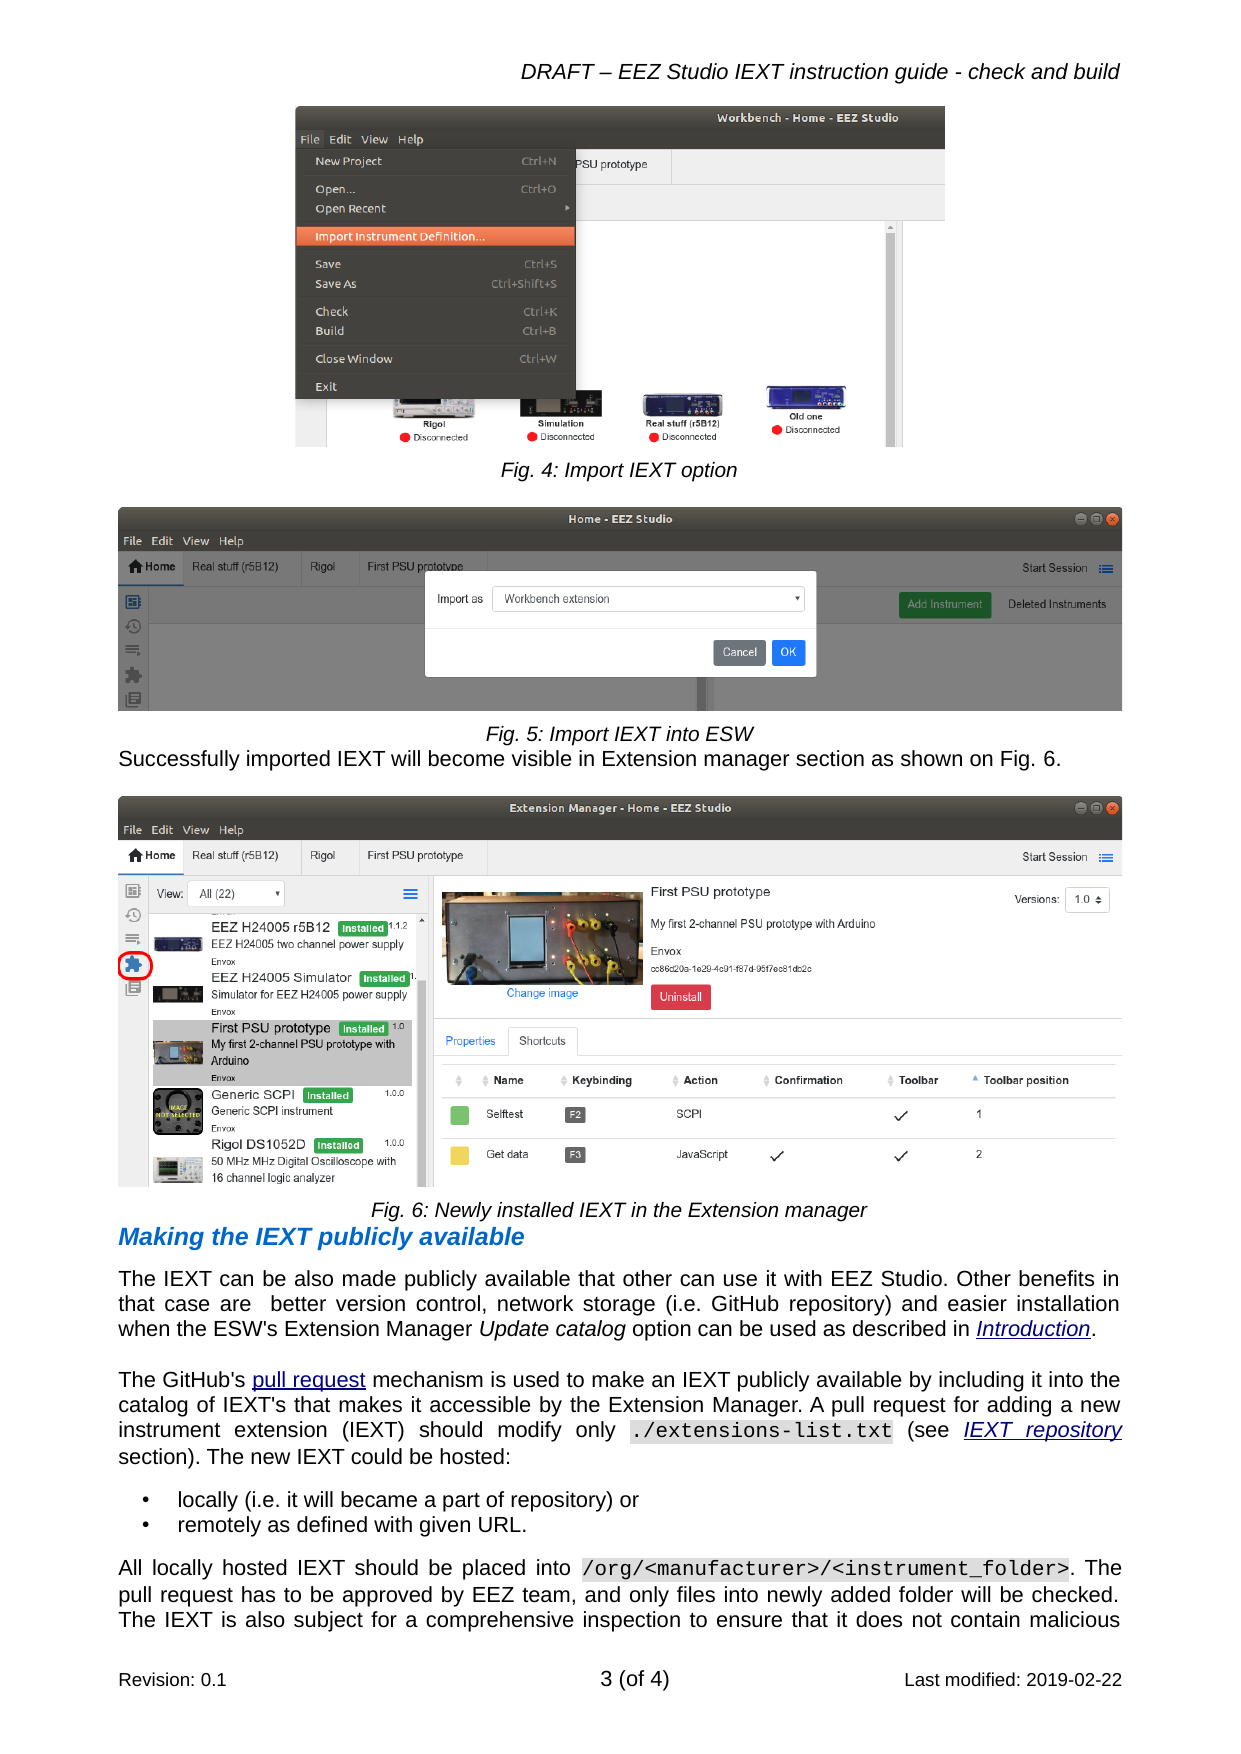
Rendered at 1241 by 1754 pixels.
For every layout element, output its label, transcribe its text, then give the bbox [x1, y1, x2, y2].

text Successfully imported IEXT will become visible in Extension manager section as shown on Fig. 6. [118, 746, 1122, 771]
list Fig. 6: Newly installed IEXT in the Extension manager [118, 1187, 1122, 1222]
list remotely as defined with given URL. [142, 1512, 1110, 1537]
text Fig. 5: Import IEXT into ESW [118, 711, 1122, 746]
text The GitHub's pull request mechanism is used to make an IEXT publicly available by including it into the catalog of IEXT's that makes it accessible by the Extension Manager. A pull request for adding a new instrument extension (IEXT) should modify only ./extensions-list.txt (see IEXT repository section). The new IEXT could be hosted: [118, 1367, 1122, 1469]
picture [118, 796, 1123, 1187]
text The IEXT can be also made publicly available that other can use it with EEZ Studio. Other benefits in that case are better version control, network storage (i.e. GitHub repository) and easier installation when the ESW's Extension Manager Update catalog option can be used as described in Introduction. [118, 1266, 1122, 1341]
text Fig. 4: Import IEXT option [295, 447, 945, 482]
list locally (i.e. it will became a part of repository) or [142, 1487, 1110, 1512]
picture [118, 507, 1123, 711]
text All locally hosted IEXT should be placed into /org/<manufacturer>/<instrument_folder>. The pull request has to be approved by EEZ team, and only files into newly added folder will be checked. The IEXT is also subject for a comprehensive inspection to ensure that it does not contain malicious [118, 1555, 1122, 1632]
picture [295, 106, 945, 447]
subtitle Making the IEXT publicly available [118, 1222, 1122, 1251]
